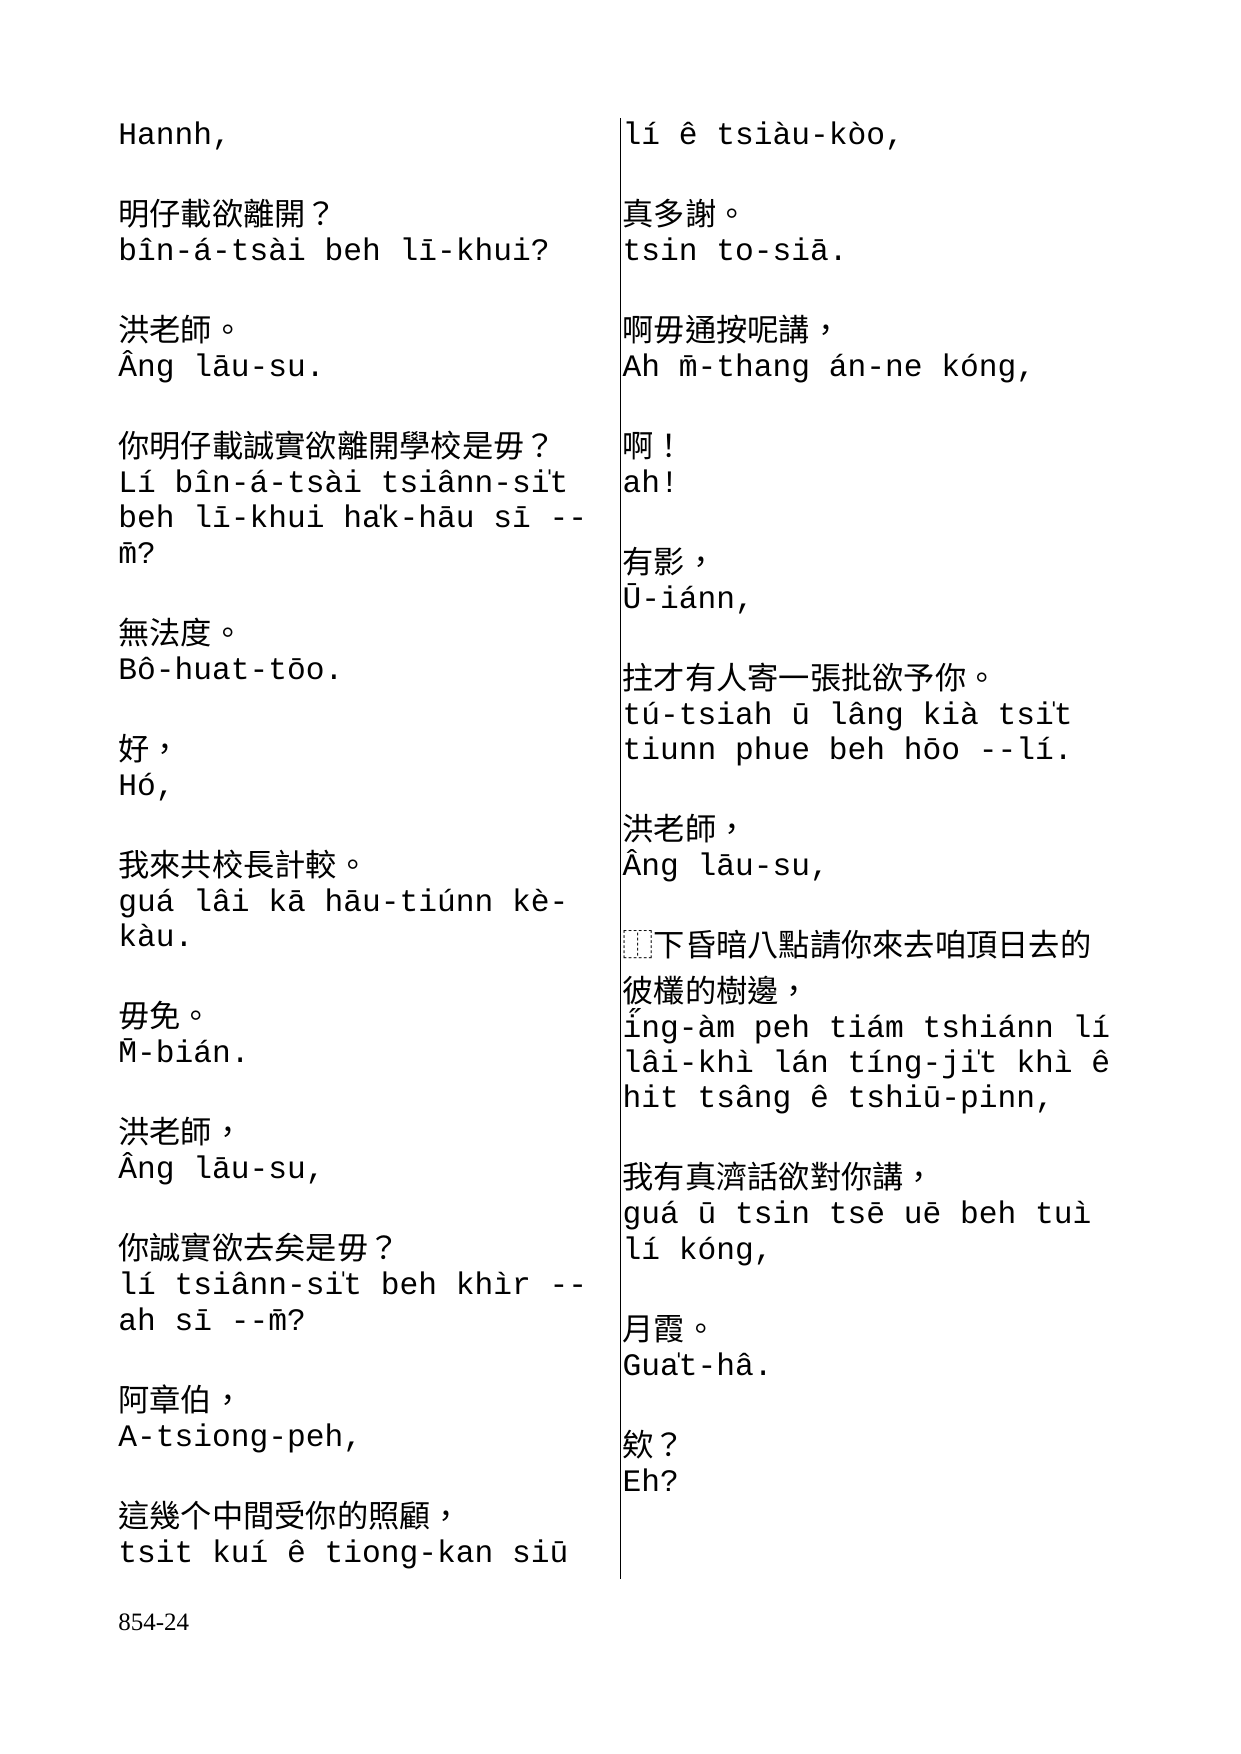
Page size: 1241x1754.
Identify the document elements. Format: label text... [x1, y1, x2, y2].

text Ū-iánn, [622, 582, 1122, 618]
text Âng lāu-su, [622, 850, 1122, 885]
text Lí bîn-á-tsài tsiânn-si̍t beh lī-khui ha̍k-hāu sī --m̄? [118, 466, 618, 572]
text Âng lāu-su. [118, 350, 618, 386]
text 你明仔載誠實欲離開學校是毋？ [118, 421, 618, 466]
text 無法度。 [118, 608, 618, 653]
text Gua̍t-hâ. [622, 1349, 1122, 1385]
text 洪老師， [622, 804, 1122, 850]
text M̄-bián. [118, 1037, 618, 1072]
text tú-tsiah ū lâng kià tsi̍t tiunn phue beh hōo --lí. [622, 698, 1122, 769]
text 洪老師。 [118, 305, 618, 350]
text tsit kuí ê tiong-kan siū [118, 1536, 618, 1572]
text i̋ng-àm peh tiám tshiánn lí lâi-khì lán tíng-ji̍t khì ê hit tsâng ê tshiū-pinn, [622, 1011, 1122, 1117]
text 這幾个中間受你的照顧， [118, 1491, 618, 1536]
text Ah m̄-thang án-ne kóng, [622, 350, 1122, 386]
text 阿章伯， [118, 1375, 618, 1420]
text ah! [622, 466, 1122, 502]
text guá ū tsin tsē uē beh tuì lí kóng, [622, 1198, 1122, 1269]
text 洪老師， [118, 1107, 618, 1153]
text ⿰下昏暗八點請你來去咱頂日去的彼欉的樹邊， [622, 921, 1122, 1011]
text 明仔載欲離開？ [118, 189, 618, 234]
text A-tsiong-peh, [118, 1420, 618, 1456]
text 月霞。 [622, 1304, 1122, 1349]
text Hannh, [118, 118, 618, 153]
text lí tsiânn-si̍t beh khìr --ah sī --m̄? [118, 1269, 618, 1339]
text 毋免。 [118, 991, 618, 1037]
text 好， [118, 724, 618, 769]
text tsin to-siā. [622, 234, 1122, 269]
text 欸？ [622, 1420, 1122, 1465]
text 拄才有人寄一張批欲予你。 [622, 653, 1122, 698]
text 有影， [622, 537, 1122, 582]
text 我來共校長計較。 [118, 840, 618, 885]
text guá lâi kā hāu-tiúnn kè-kàu. [118, 885, 618, 956]
text Hó, [118, 769, 618, 804]
text bîn-á-tsài beh lī-khui? [118, 234, 618, 269]
text lí ê tsiàu-kòo, [622, 118, 1122, 153]
text 你誠實欲去矣是毋？ [118, 1223, 618, 1269]
text 真多謝。 [622, 189, 1122, 234]
text 啊！ [622, 421, 1122, 466]
text 我有真濟話欲對你講， [622, 1153, 1122, 1198]
text Eh? [622, 1465, 1122, 1501]
text Âng lāu-su, [118, 1153, 618, 1188]
text Bô-huat-tōo. [118, 653, 618, 688]
text 啊毋通按呢講， [622, 305, 1122, 350]
